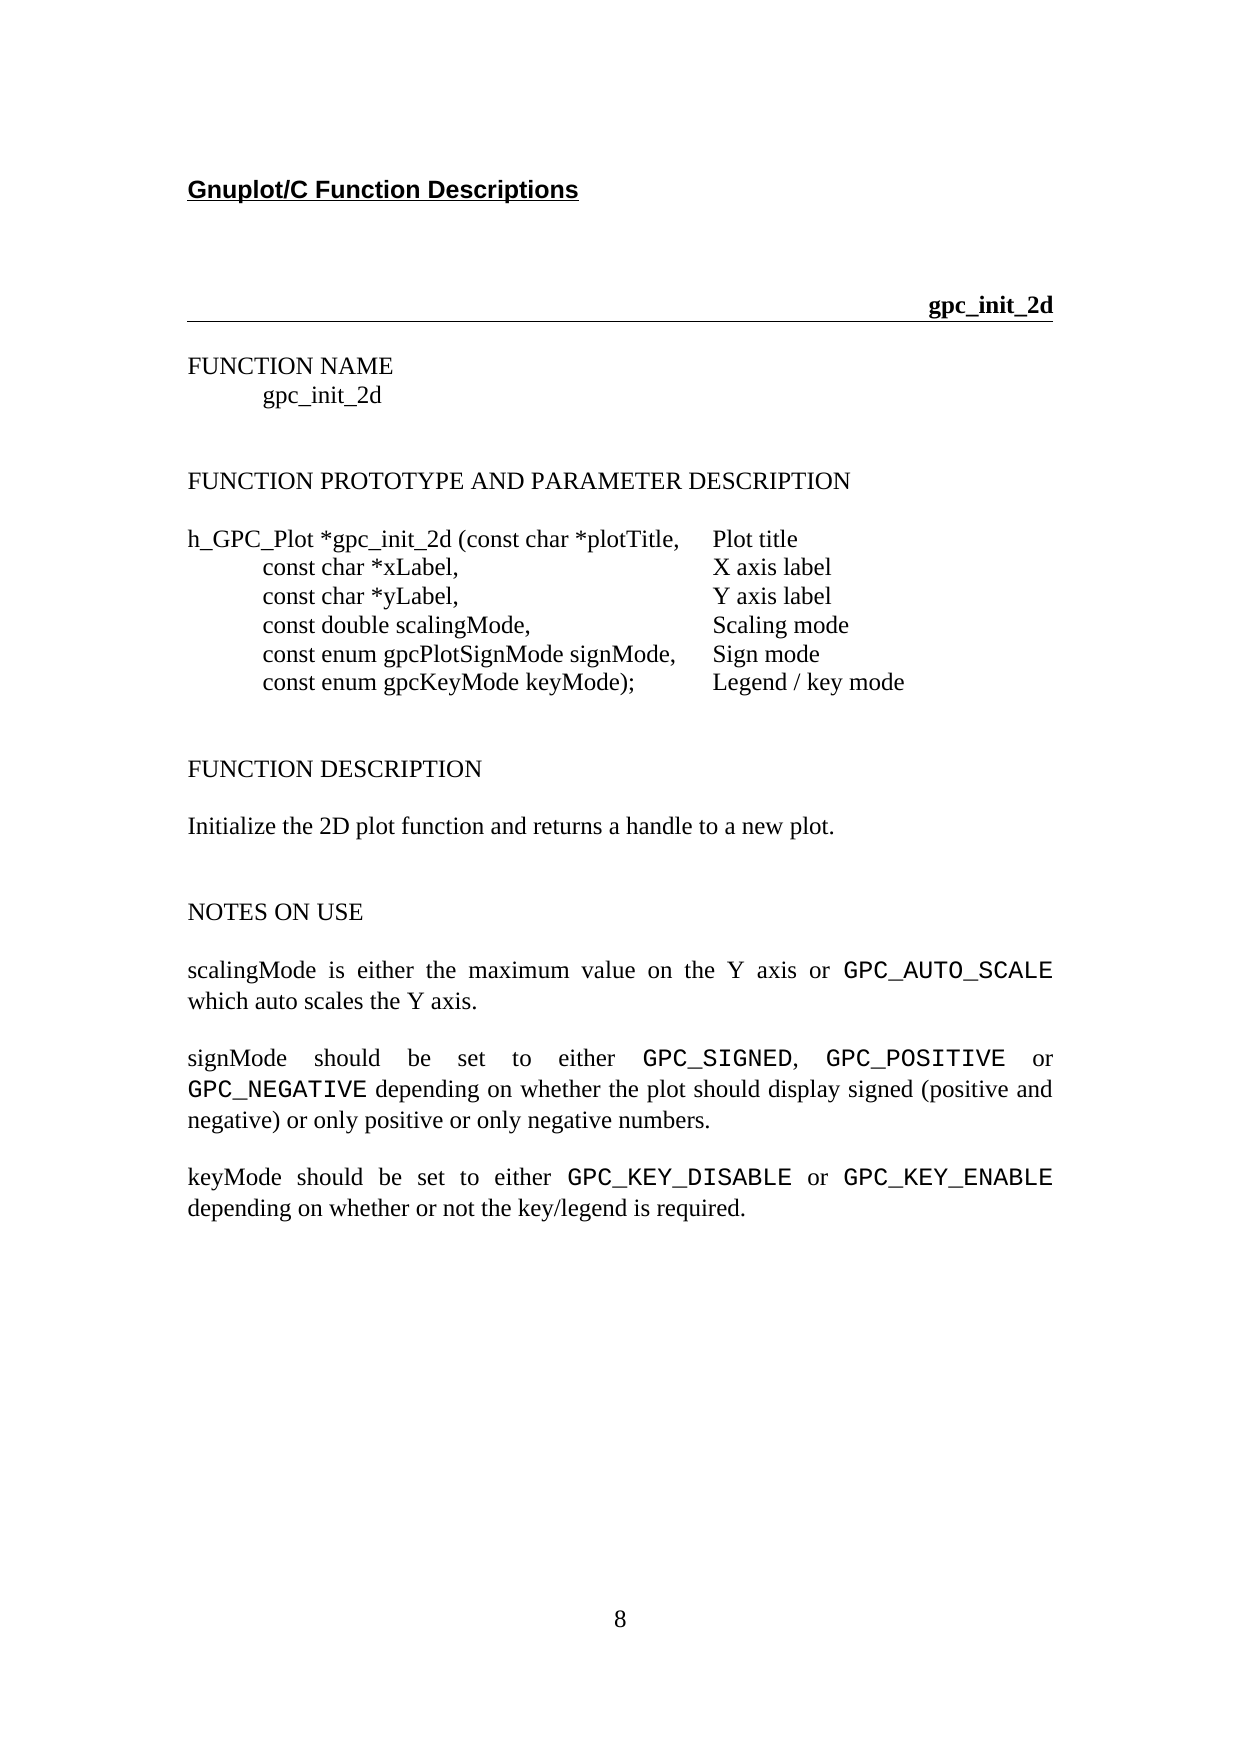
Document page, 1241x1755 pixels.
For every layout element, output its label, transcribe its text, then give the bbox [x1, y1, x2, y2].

text NOTES ON USE [187, 897, 1053, 926]
text const char *xLabel, X axis label [187, 552, 1053, 581]
text FUNCTION PROTOTYPE AND PARAMETER DESCRIPTION [187, 466, 1053, 495]
text keyMode should be set to either GPC_KEY_DISABLE or GPC_KEY_ENABLE depending on whether or not the key/legend is required. [187, 1162, 1053, 1222]
text Initialize the 2D plot function and returns a handle to a new plot. [187, 811, 1053, 840]
text const enum gpcKeyMode keyMode); Legend / key mode [187, 667, 1053, 696]
text FUNCTION NAME [187, 351, 1053, 380]
subtitle gpc_init_2d [187, 290, 1053, 321]
text h_GPC_Plot *gpc_init_2d (const char *plotTitle, Plot title [187, 524, 1053, 552]
subtitle Gnuplot/C Function Descriptions [187, 175, 1053, 204]
text scalingMode is either the maximum value on the Y axis or GPC_AUTO_SCALE which auto scales the Y axis. [187, 955, 1053, 1014]
text const enum gpcPlotSignMode signMode, Sign mode [187, 639, 1053, 667]
text const double scalingMode, Scaling mode [187, 610, 1053, 639]
text FUNCTION DESCRIPTION [187, 754, 1053, 782]
text gpc_init_2d [187, 380, 1053, 409]
text signMode should be set to either GPC_SIGNED, GPC_POSITIVE or GPC_NEGATIVE depending on whether the plot should display signed (positive and negative) or only positive or only negative numbers. [187, 1043, 1053, 1134]
text const char *yLabel, Y axis label [187, 581, 1053, 610]
